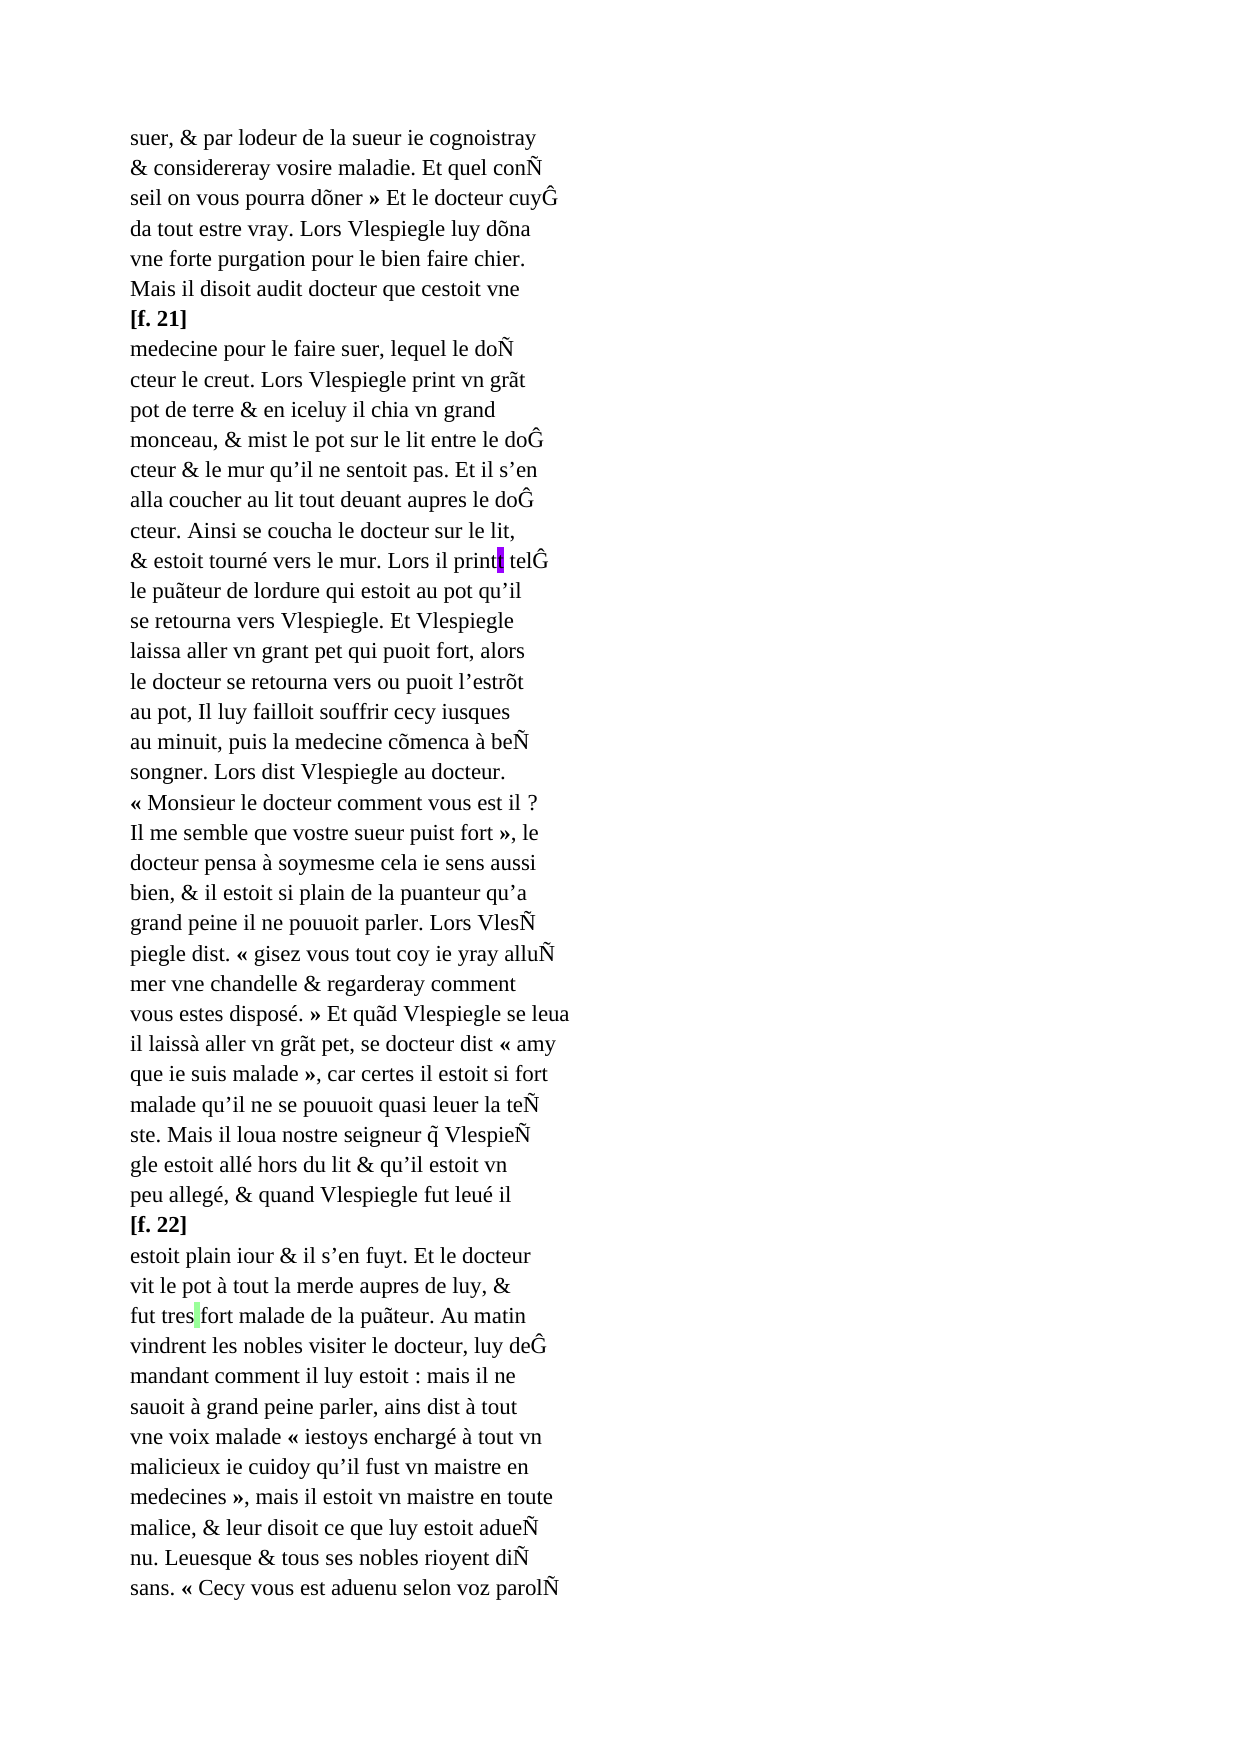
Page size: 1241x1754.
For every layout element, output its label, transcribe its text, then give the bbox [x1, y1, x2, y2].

text suer, & par lodeur de la sueur ie cognoistray & considereray vosire maladie. Et quel conÑ seil on vous pourra dõner » Et le docteur cuyĜ da tout estre vray. Lors Vlespiegle luy dõna vne forte purgation pour le bien faire chier. Mais il disoit audit docteur que cestoit vne [f. 21] medecine pour le faire suer, lequel le doÑ cteur le creut. Lors Vlespiegle print vn grãt pot de terre & en iceluy il chia vn grand monceau, & mist le pot sur le lit entre le doĜ cteur & le mur qu’il ne sentoit pas. Et il s’en alla coucher au lit tout deuant aupres le doĜ cteur. Ainsi se coucha le docteur sur le lit, & estoit tourné vers le mur. Lors il printt telĜ le puãteur de lordure qui estoit au pot qu’il se retourna vers Vlespiegle. Et Vlespiegle laissa aller vn grant pet qui puoit fort, alors le docteur se retourna vers ou puoit l’estrõt au pot, Il luy failloit souffrir cecy iusques au minuit, puis la medecine cõmenca à beÑ songner. Lors dist Vlespiegle au docteur. « Monsieur le docteur comment vous est il ? Il me semble que vostre sueur puist fort », le docteur pensa à soymesme cela ie sens aussi bien, & il estoit si plain de la puanteur qu’a grand peine il ne pouuoit parler. Lors VlesÑ piegle dist. « gisez vous tout coy ie yray alluÑ mer vne chandelle & regarderay comment vous estes disposé. » Et quãd Vlespiegle se leua il laissà aller vn grãt pet, se docteur dist « amy que ie suis malade », car certes il estoit si fort malade qu’il ne se pouuoit quasi leuer la teÑ ste. Mais il loua nostre seigneur q̃ VlespieÑ gle estoit allé hors du lit & qu’il estoit vn peu allegé, & quand Vlespiegle fut leué il [f. 22] estoit plain iour & il s’en fuyt. Et le docteur vit le pot à tout la merde aupres de luy, & fut tres fort malade de la puãteur. Au matin vindrent les nobles visiter le docteur, luy deĜ mandant comment il luy estoit : mais il ne sauoit à grand peine parler, ains dist à tout vne voix malade « iestoys enchargé à tout vn malicieux ie cuidoy qu’il fust vn maistre en medecines », mais il estoit vn maistre en toute malice, & leur disoit ce que luy estoit adueÑ nu. Leuesque & tous ses nobles rioyent diÑ sans. « Cecy vous est aduenu selon voz parolÑ [118, 118, 1122, 1606]
